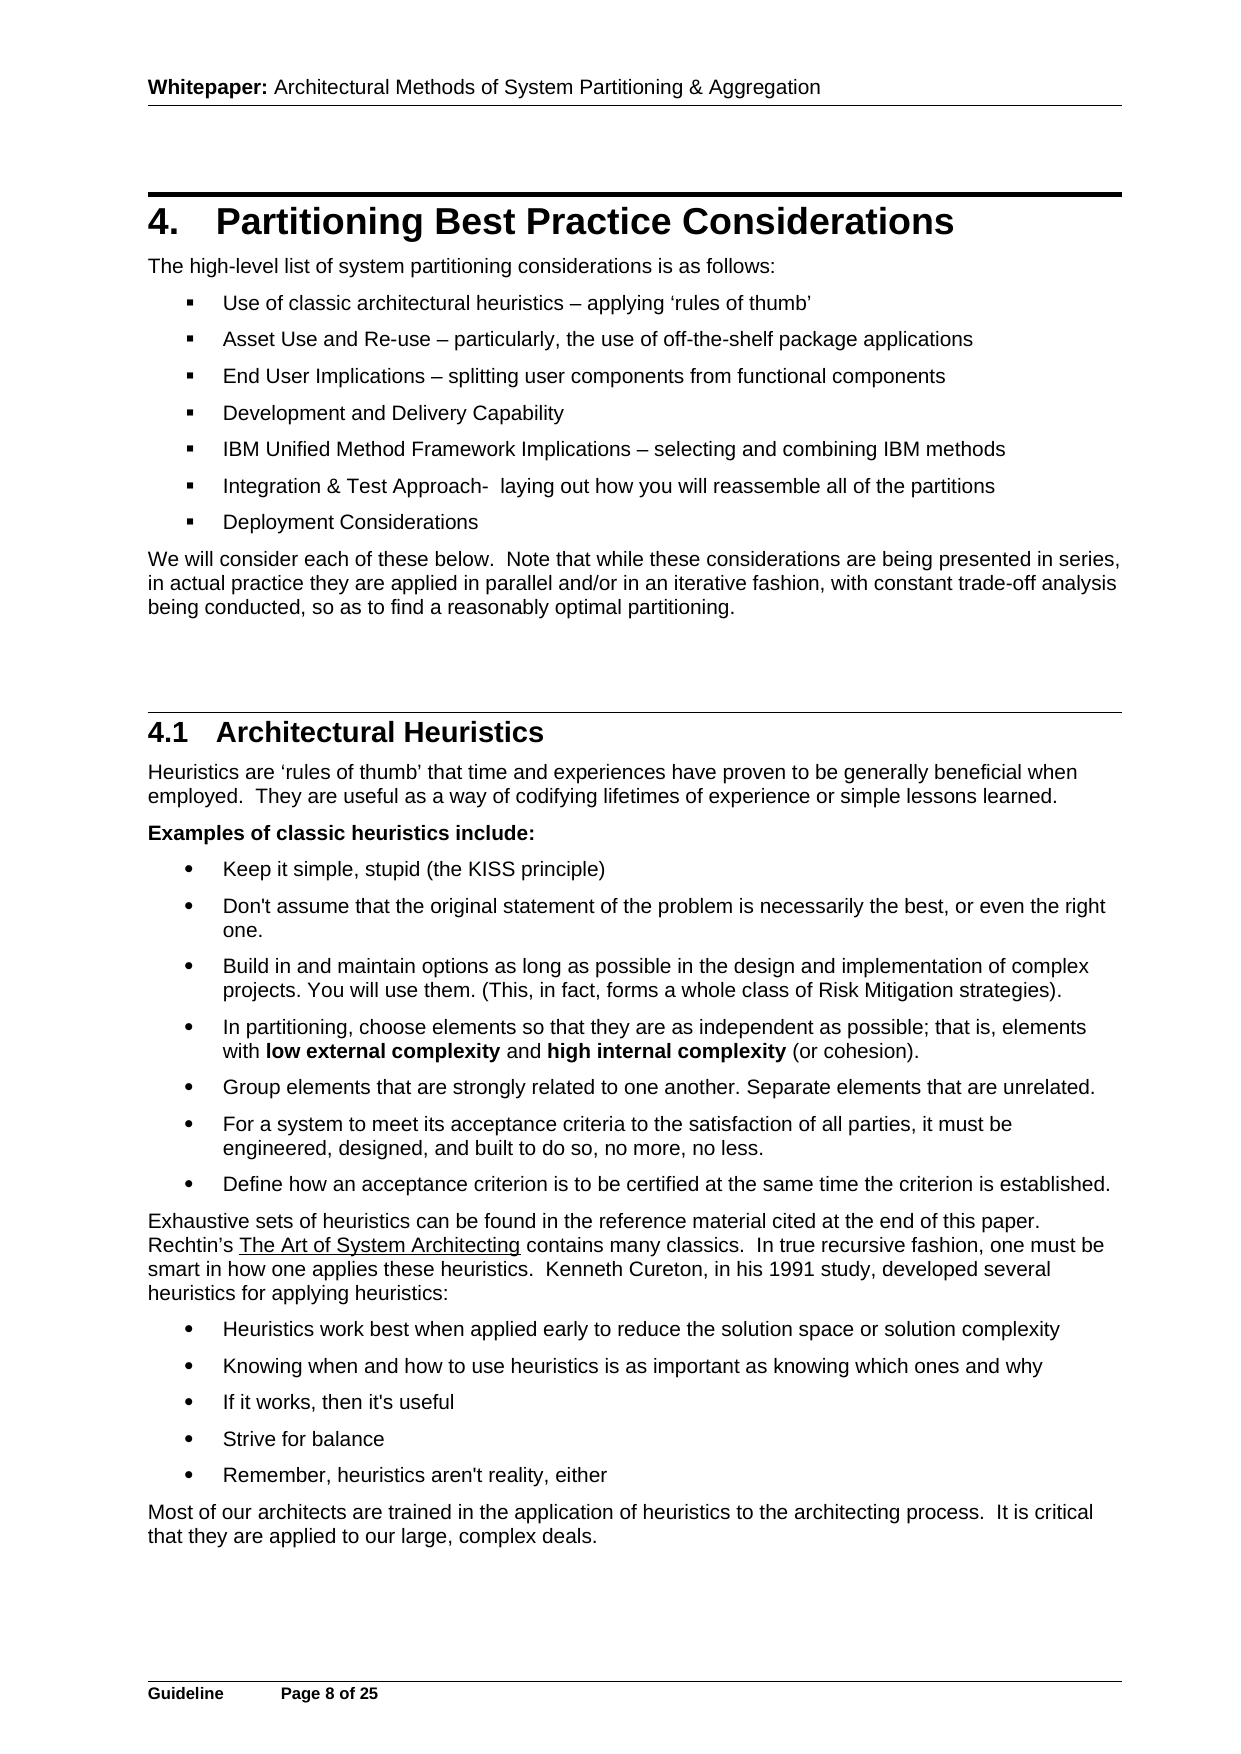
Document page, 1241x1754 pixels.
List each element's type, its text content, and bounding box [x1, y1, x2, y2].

list Define how an acceptance criterion is to be certified at the same time the criterion is established. [185, 1172, 1122, 1196]
text Most of our architects are trained in the application of heuristics to the architecting process. It is critical that they are applied to our large, complex deals. [148, 1500, 1122, 1548]
list Integration & Test Approach- laying out how you will reassemble all of the partitions [185, 473, 1122, 497]
list If it works, then it's useful [185, 1390, 1122, 1414]
subtitle Architectural Heuristics [148, 713, 1122, 748]
list IBM Unified Method Framework Implications – selecting and combining IBM methods [185, 437, 1122, 461]
subtitle Partitioning Best Practice Considerations [148, 197, 1122, 242]
list Remember, heuristics aren't reality, either [185, 1463, 1122, 1487]
list For a system to meet its acceptance criteria to the satisfaction of all parties, it must be engineered, designed, and built to do so, no more, no less. [185, 1112, 1122, 1160]
list Keep it simple, stupid (the KISS principle) [185, 857, 1122, 881]
text Heuristics are ‘rules of thumb’ that time and experiences have proven to be generally beneficial when employed. They are useful as a way of codifying lifetimes of experience or simple lessons learned. [148, 760, 1122, 808]
list Asset Use and Re-use – particularly, the use of off-the-shelf package applications [185, 327, 1122, 351]
list Heuristics work best when applied early to reduce the solution space or solution complexity [185, 1317, 1122, 1341]
list End User Implications – splitting user components from functional components [185, 364, 1122, 388]
list Group elements that are strongly related to one another. Separate elements that are unrelated. [185, 1075, 1122, 1099]
list Deployment Considerations [185, 510, 1122, 534]
list Don't assume that the original statement of the problem is necessarily the best, or even the right one. [185, 893, 1122, 942]
list In partitioning, choose elements so that they are as independent as possible; that is, elements with low external complexity and high internal complexity (or cohesion). [185, 1014, 1122, 1063]
text Examples of classic heuristics include: [148, 821, 1122, 844]
list Build in and maintain options as long as possible in the design and implementation of complex projects. You will use them. (This, in fact, forms a whole class of Risk Mitigation strategies). [185, 954, 1122, 1002]
text We will consider each of these below. Note that while these considerations are being presented in series, in actual practice they are applied in parallel and/or in an iterative fashion, with constant trade-off analysis being conducted, so as to find a reasonably optimal partitioning. [148, 547, 1122, 618]
list Use of classic architectural heuristics – applying ‘rules of thumb’ [185, 291, 1122, 315]
list Development and Delivery Capability [185, 400, 1122, 424]
text Exhaustive sets of heuristics can be found in the reference material cited at the end of this paper. Rechtin’s The Art of System Architecting contains many classics. In true recursive fashion, one must be smart in how one applies these heuristics. Kenneth Cureton, in his 1991 study, developed several heuristics for applying heuristics: [148, 1209, 1122, 1304]
text The high-level list of system partitioning considerations is as follows: [148, 254, 1122, 278]
list Strive for balance [185, 1427, 1122, 1451]
list Knowing when and how to use heuristics is as important as knowing which ones and why [185, 1354, 1122, 1378]
